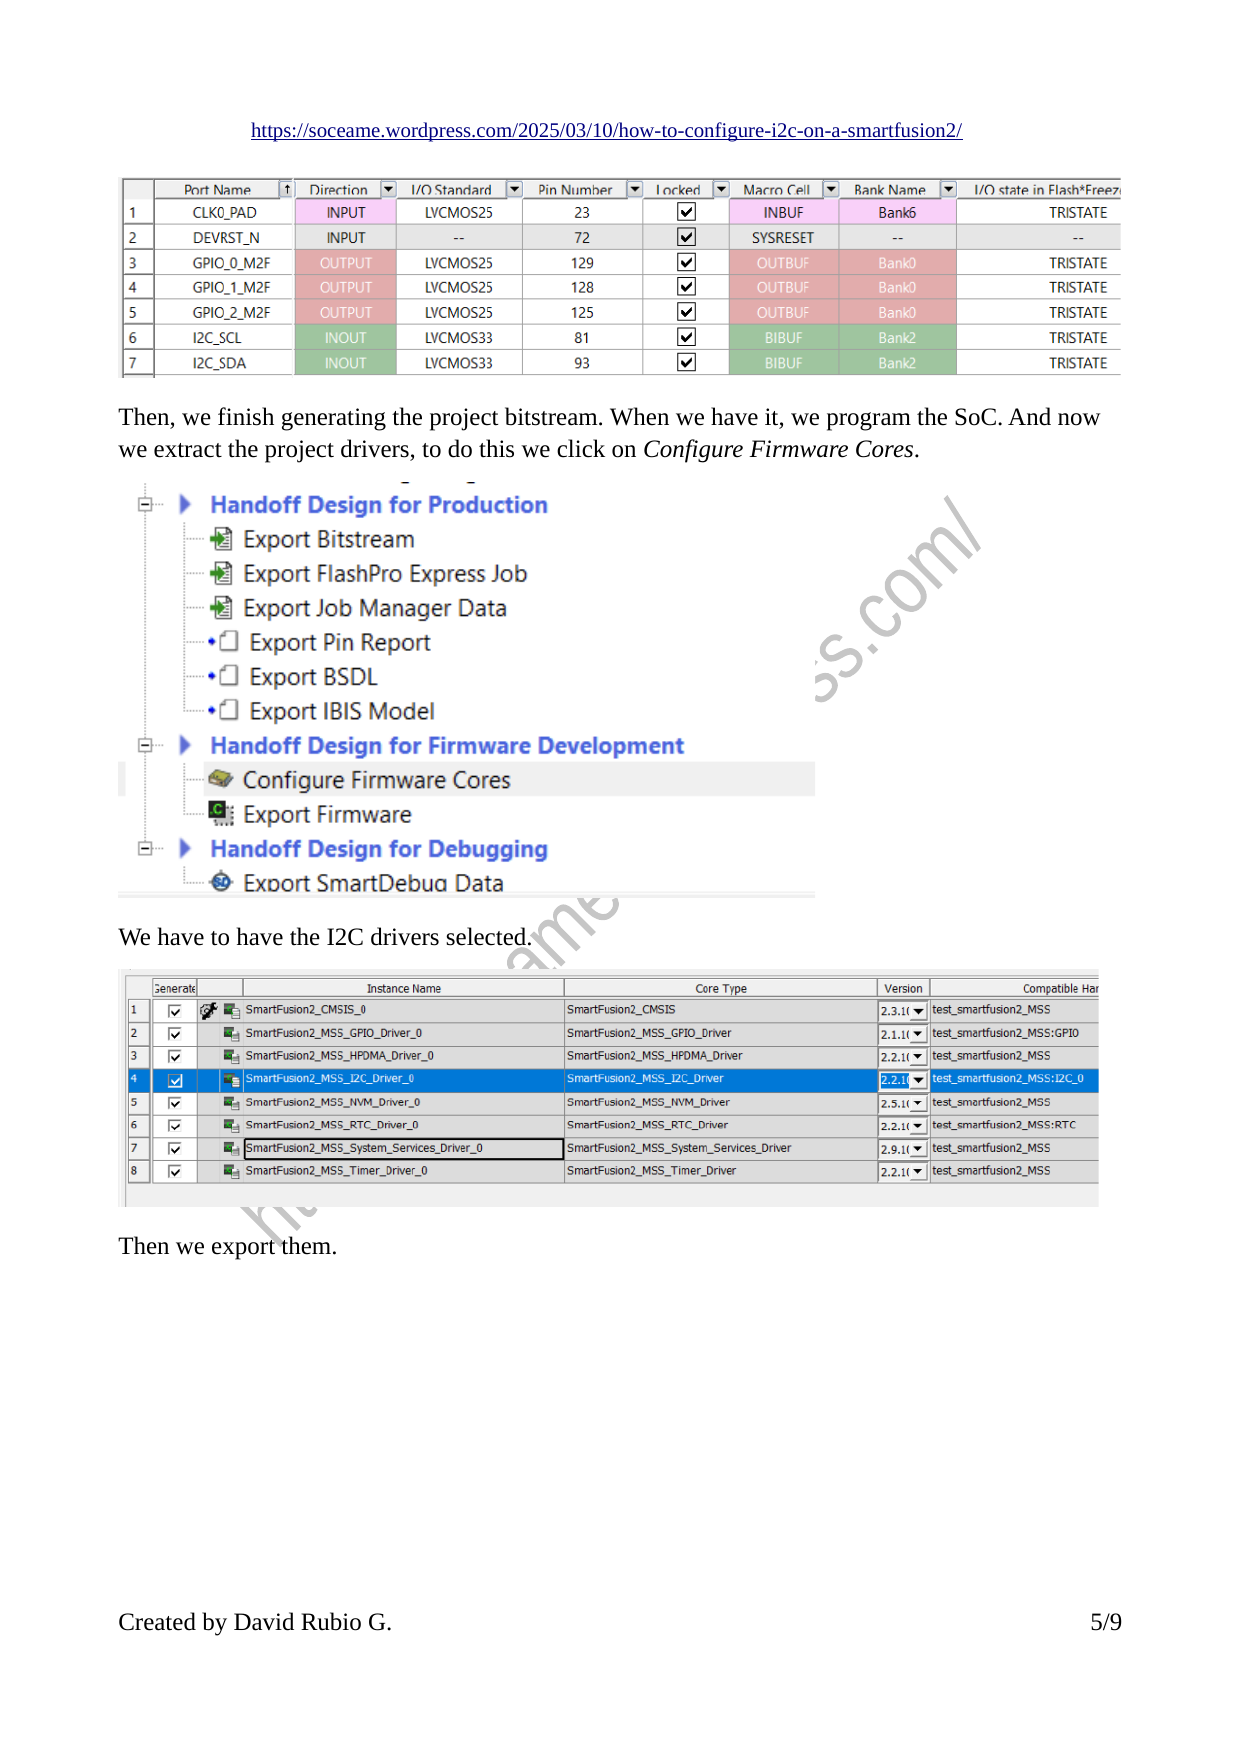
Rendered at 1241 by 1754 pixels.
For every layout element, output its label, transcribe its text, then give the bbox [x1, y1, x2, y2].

picture [118, 482, 815, 898]
text [559, 922, 1122, 951]
text We have to have the I2C drivers selected. [118, 922, 544, 951]
text Then, we finish generating the project bitstream. When we have it, we program the SoC. And now we extract the project drivers, to do this we click on Configure Firmware Cores. [118, 402, 1122, 463]
picture [118, 969, 1099, 1207]
picture [118, 177, 1121, 378]
text Then we export them. [118, 1231, 1122, 1260]
